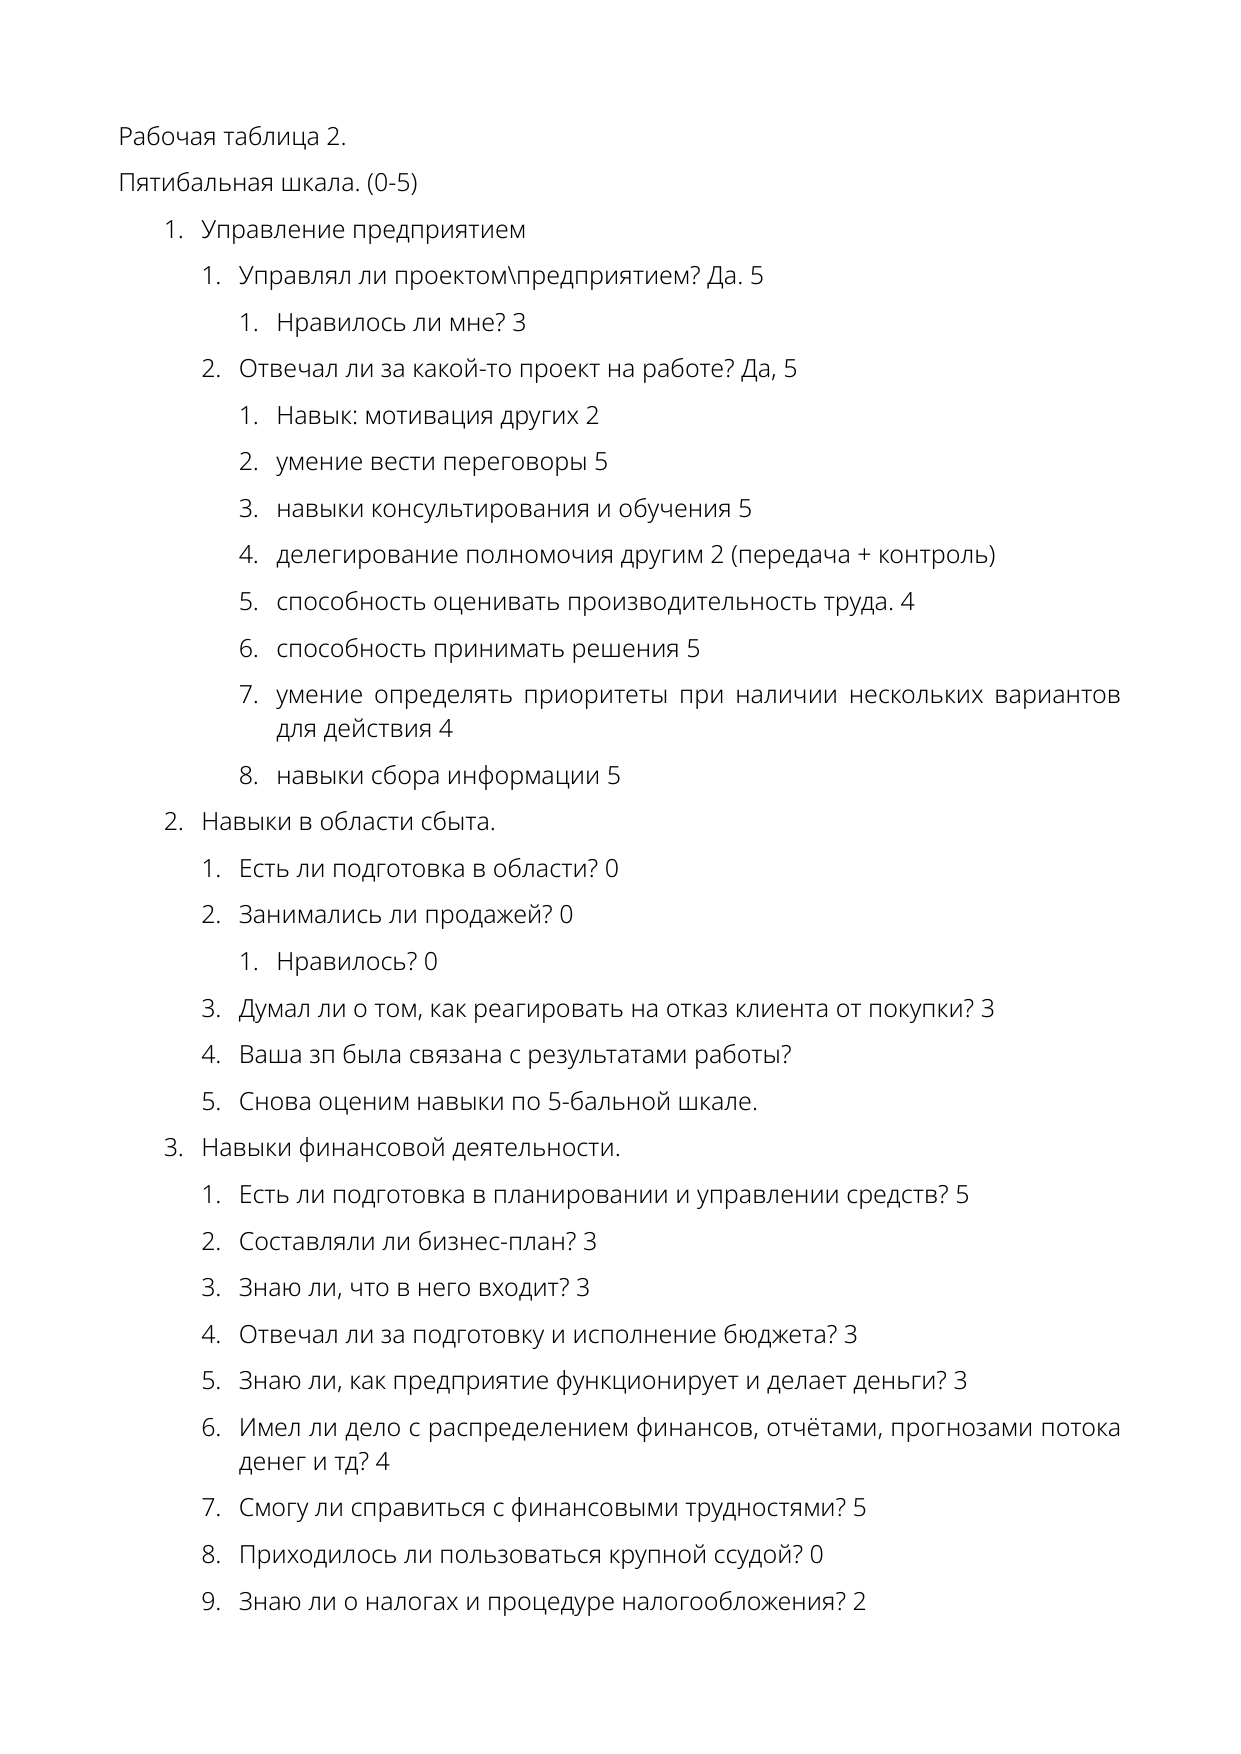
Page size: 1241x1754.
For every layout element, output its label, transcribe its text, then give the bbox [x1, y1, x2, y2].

list Управление предприятием [163, 211, 1122, 245]
list навыки сбора информации 5 [238, 757, 1122, 792]
list Навык: мотивация других 2 [238, 397, 1122, 432]
list навыки консультирования и обучения 5 [238, 491, 1122, 525]
list умение определять приоритеты при наличии нескольких вариантов для действия 4 [238, 677, 1122, 745]
list Приходилось ли пользоваться крупной ссудой? 0 [201, 1537, 1122, 1571]
list Занимались ли продажей? 0 [201, 897, 1122, 931]
list Навыки в области сбыта. [163, 804, 1122, 838]
text Пятибальная шкала. (0-5) [118, 165, 1122, 199]
list способность принимать решения 5 [238, 630, 1122, 664]
list Знаю ли о налогах и процедуре налогообложения? 2 [201, 1583, 1122, 1617]
list Нравилось ли мне? 3 [238, 304, 1122, 338]
list Смогу ли справиться с финансовыми трудностями? 5 [201, 1490, 1122, 1524]
list Есть ли подготовка в планировании и управлении средств? 5 [201, 1177, 1122, 1211]
list умение вести переговоры 5 [238, 444, 1122, 478]
list Знаю ли, что в него входит? 3 [201, 1270, 1122, 1304]
list Составляли ли бизнес-план? 3 [201, 1223, 1122, 1257]
list способность оценивать производительность труда. 4 [238, 584, 1122, 618]
list Управлял ли проектом\предприятием? Да. 5 [201, 258, 1122, 292]
list Снова оценим навыки по 5-бальной шкале. [201, 1083, 1122, 1117]
list Отвечал ли за подготовку и исполнение бюджета? 3 [201, 1316, 1122, 1350]
list Думал ли о том, как реагировать на отказ клиента от покупки? 3 [201, 990, 1122, 1024]
list делегирование полномочия другим 2 (передача + контроль) [238, 537, 1122, 571]
list Ваша зп была связана с результатами работы? [201, 1037, 1122, 1071]
list Имел ли дело с распределением финансов, отчётами, прогнозами потока денег и тд? 4 [201, 1409, 1122, 1477]
list Навыки финансовой деятельности. [163, 1130, 1122, 1164]
list Знаю ли, как предприятие функционирует и делает деньги? 3 [201, 1363, 1122, 1397]
text Рабочая таблица 2. [118, 118, 1122, 152]
list Отвечал ли за какой-то проект на работе? Да, 5 [201, 351, 1122, 385]
list Нравилось? 0 [238, 944, 1122, 978]
list Есть ли подготовка в области? 0 [201, 851, 1122, 885]
